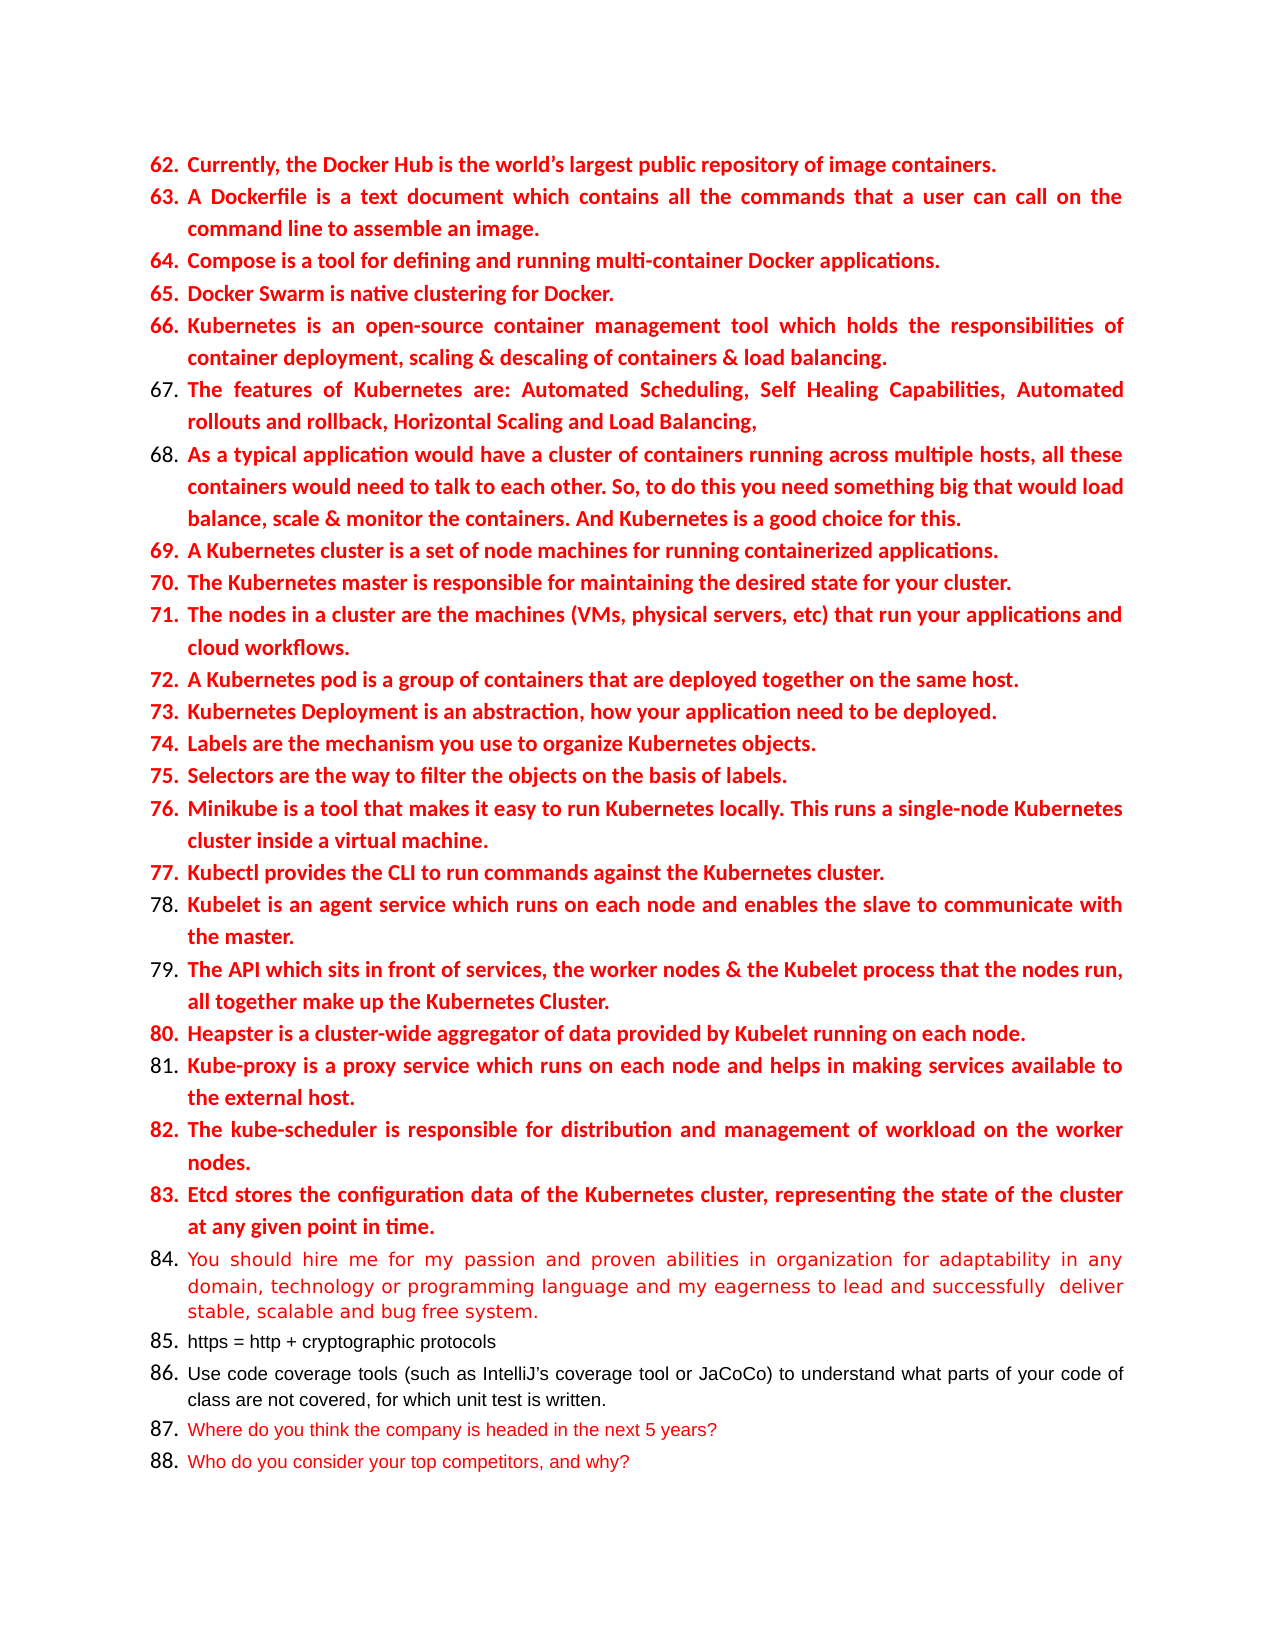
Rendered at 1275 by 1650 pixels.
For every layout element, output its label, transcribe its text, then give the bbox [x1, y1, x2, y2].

list A Kubernetes pod is a group of containers that are deployed together on the same host. [150, 665, 1125, 693]
list Kubelet is an agent service which runs on each node and enables the slave to communicate with the master. [150, 890, 1125, 951]
list Selectors are the way to filter the objects on the basis of labels. [150, 762, 1125, 789]
list A Dockerfile is a text document which contains all the commands that a user can call on the command line to assemble an image. [150, 182, 1125, 242]
list Kubectl provides the CLI to run commands against the Kubernetes cluster. [150, 858, 1125, 886]
list Heapster is a cluster-wide aggregator of data provided by Kubelet running on each node. [150, 1019, 1125, 1047]
list A Kubernetes cluster is a set of node machines for running containerized applications. [150, 536, 1125, 564]
list Where do you think the company is headed in the next 5 years? [150, 1414, 1125, 1442]
list Etcd stores the configuration data of the Kubernetes cluster, representing the state of the cluster at any given point in time. [150, 1180, 1125, 1240]
list Labels are the mechanism you use to organize Kubernetes objects. [150, 729, 1125, 757]
list Currently, the Docker Hub is the world’s largest public repository of image containers. [150, 150, 1125, 178]
list The API which sits in front of services, the worker nodes & the Kubelet process that the nodes run, all together make up the Kubernetes Cluster. [150, 955, 1125, 1015]
list You should hire me for my passion and proven abilities in organization for adaptability in any domain, technology or programming language and my eagerness to lead and successfully deliver stable, scalable and bug free system. [150, 1244, 1125, 1323]
list Docker Swarm is native clustering for Docker. [150, 279, 1125, 307]
list Minikube is a tool that makes it easy to run Kubernetes locally. This runs a single-node Kubernetes cluster inside a virtual machine. [150, 794, 1125, 854]
list https = http + cryptographic protocols [150, 1326, 1125, 1354]
list Who do you consider your top competitors, and why? [150, 1446, 1125, 1474]
list Use code coverage tools (such as IntelliJ’s coverage tool or JaCoCo) to understand what parts of your code of class are not covered, for which unit test is written. [150, 1358, 1125, 1411]
list The nodes in a cluster are the machines (VMs, physical servers, etc) that run your applications and cloud workflows. [150, 601, 1125, 661]
list Kubernetes Deployment is an abstraction, how your application need to be deployed. [150, 697, 1125, 725]
list As a typical application would have a cluster of containers running across multiple hosts, all these containers would need to talk to each other. So, to do this you need something big that would load balance, scale & monitor the containers. And Kubernetes is a good choice for this. [150, 440, 1125, 532]
list The features of Kubernetes are: Automated Scheduling, Self Healing Capabilities, Automated rollouts and rollback, Horizontal Scaling and Load Balancing, [150, 375, 1125, 436]
list Compose is a tool for defining and running multi-container Docker applications. [150, 247, 1125, 274]
list Kube-proxy is a proxy service which runs on each node and helps in making services available to the external host. [150, 1051, 1125, 1111]
list The Kubernetes master is responsible for maintaining the desired state for your cluster. [150, 568, 1125, 596]
list Kubernetes is an open-source container management tool which holds the responsibilities of container deployment, scaling & descaling of containers & load balancing. [150, 311, 1125, 371]
list The kube-scheduler is responsible for distribution and management of workload on the worker nodes. [150, 1116, 1125, 1176]
